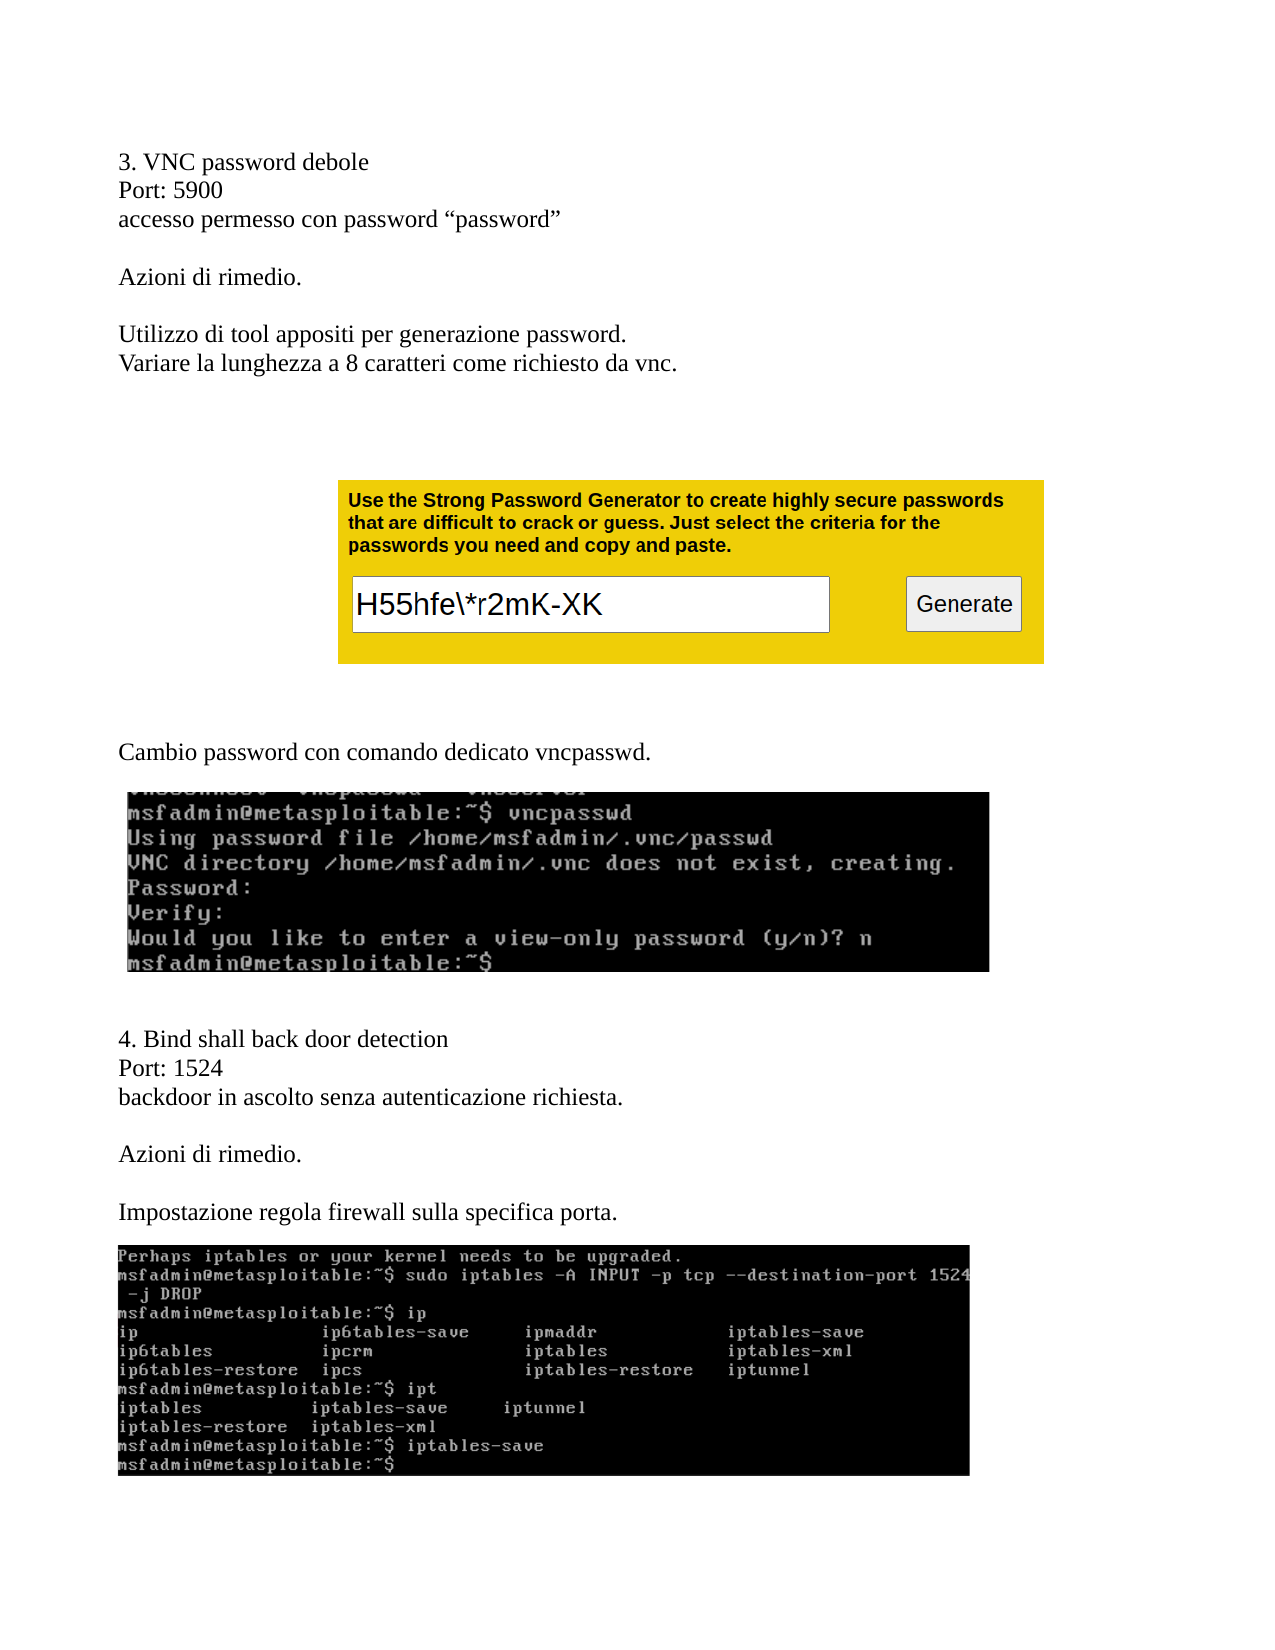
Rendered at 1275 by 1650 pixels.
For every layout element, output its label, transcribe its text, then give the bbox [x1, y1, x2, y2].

text Cambio password con comando dedicato vncpasswd. [118, 737, 1157, 765]
picture [117, 1245, 970, 1476]
text accesso permesso con password “password” [118, 204, 1157, 233]
text 4. Bind shall back door detection [118, 1024, 1157, 1053]
picture [127, 792, 990, 972]
text Utilizzo di tool appositi per generazione password. [118, 319, 1157, 348]
text Port: 5900 [118, 176, 1157, 204]
text Azioni di rimedio. [118, 262, 1157, 291]
text 3. VNC password debole [118, 147, 1157, 176]
text Impostazione regola firewall sulla specifica porta. [118, 1197, 1157, 1225]
text Azioni di rimedio. [118, 1139, 1157, 1168]
picture [130, 400, 1050, 708]
text backdoor in ascolto senza autenticazione richiesta. [118, 1082, 1157, 1110]
text Port: 1524 [118, 1053, 1157, 1082]
text Variare la lunghezza a 8 caratteri come richiesto da vnc. [118, 348, 1157, 377]
